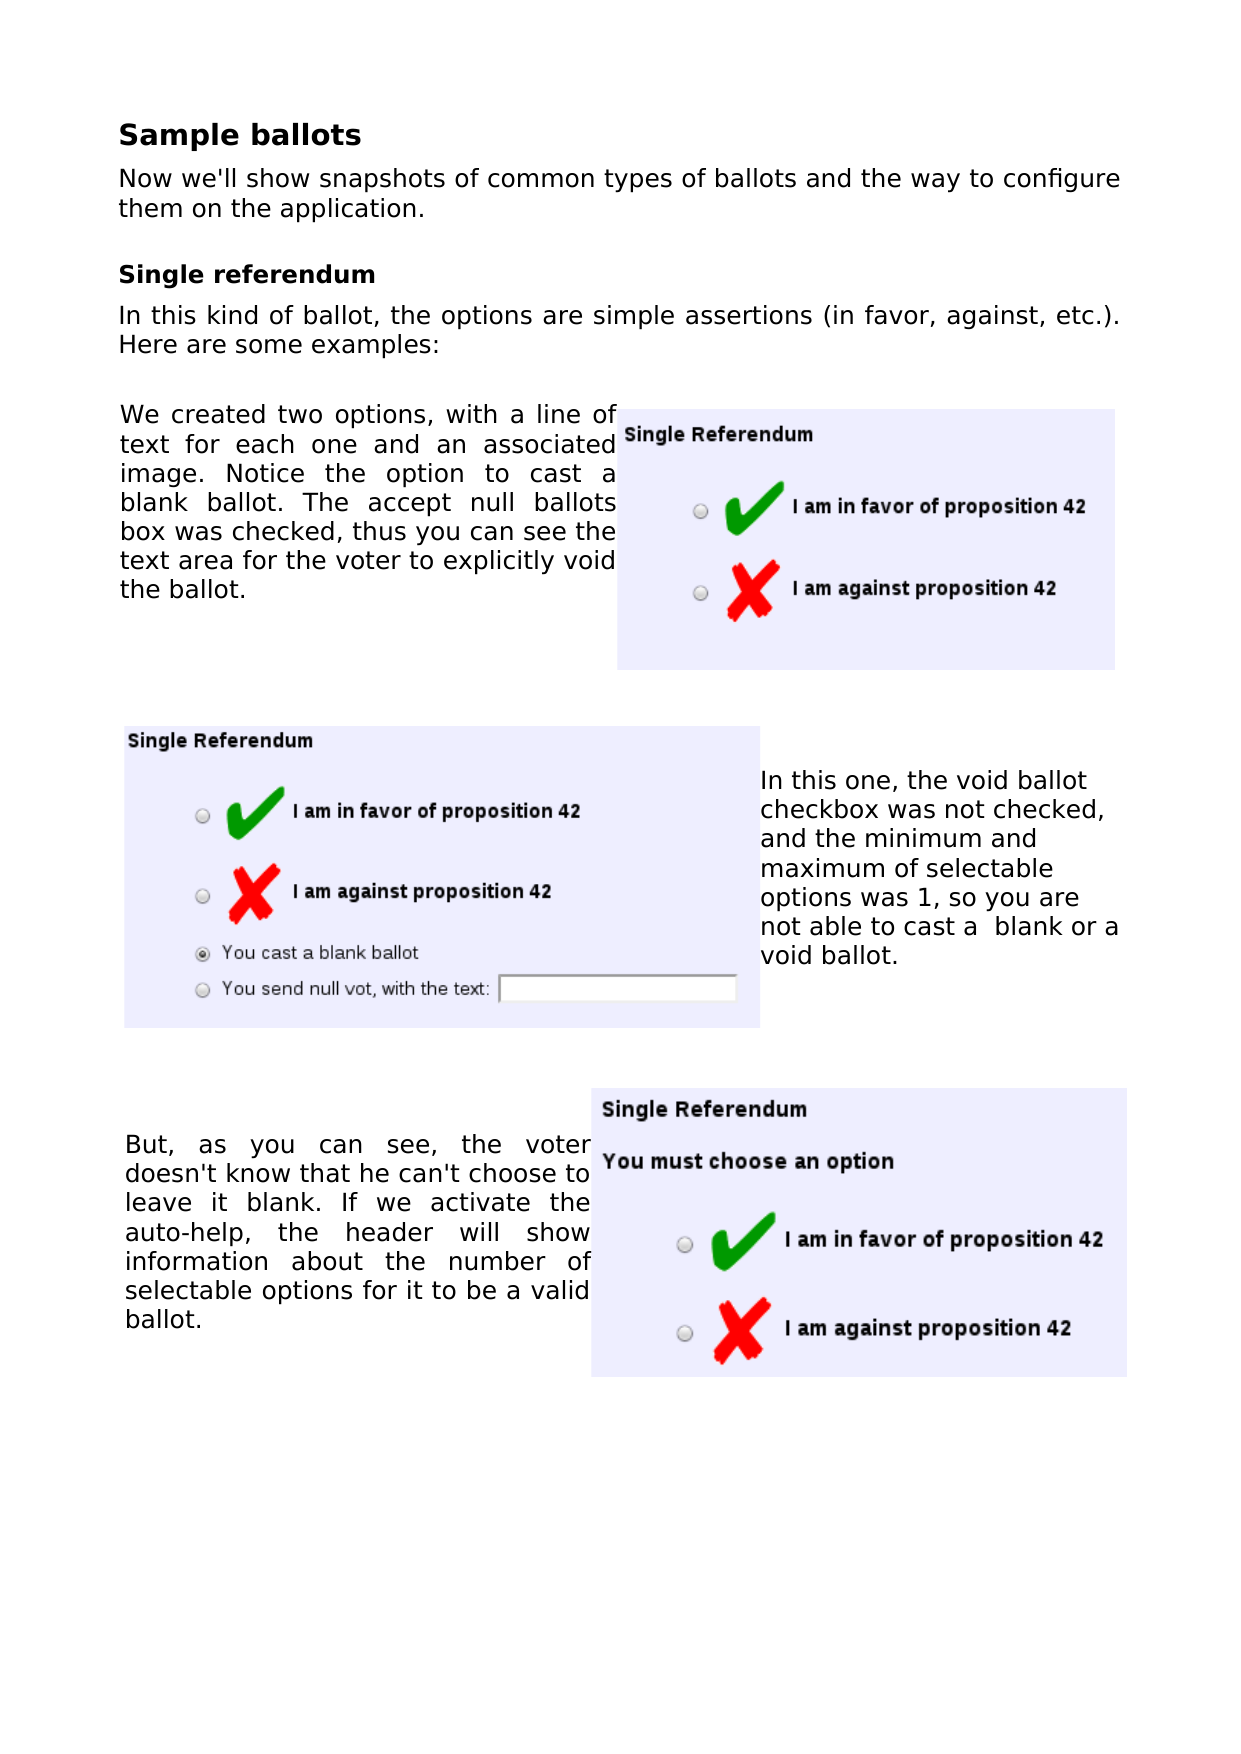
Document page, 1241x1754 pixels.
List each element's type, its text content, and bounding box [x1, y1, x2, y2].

picture [617, 409, 1115, 670]
picture [171, 772, 763, 1031]
subtitle Sample ballots [118, 118, 1122, 152]
text In this one, the void ballot checkbox was not checked, and the minimum and maximum of selectable options was 1, so you are not able to cast a blank or a void ballot. [123, 766, 1125, 941]
picture [591, 1088, 1127, 1377]
text Now we'll show snapshots of common types of ballots and the way to configure them on the application. [118, 164, 1122, 223]
subtitle Single referendum [118, 260, 1122, 289]
text But, as you can see, the voter doesn't know that he can't choose to leave it blank. If we activate the auto-help, the header will show information about the number of selectable options for it to be a valid ballot. [124, 1130, 591, 1334]
text In this kind of ballot, the options are simple assertions (in favor, against, etc.). Here are some examples: [118, 302, 1122, 360]
text We created two options, with a line of text for each one and an associated image. Notice the option to cast a blank ballot. The accept null ballots box was checked, thus you can see the text area for the voter to explicitly void the ballot. [119, 401, 1122, 605]
